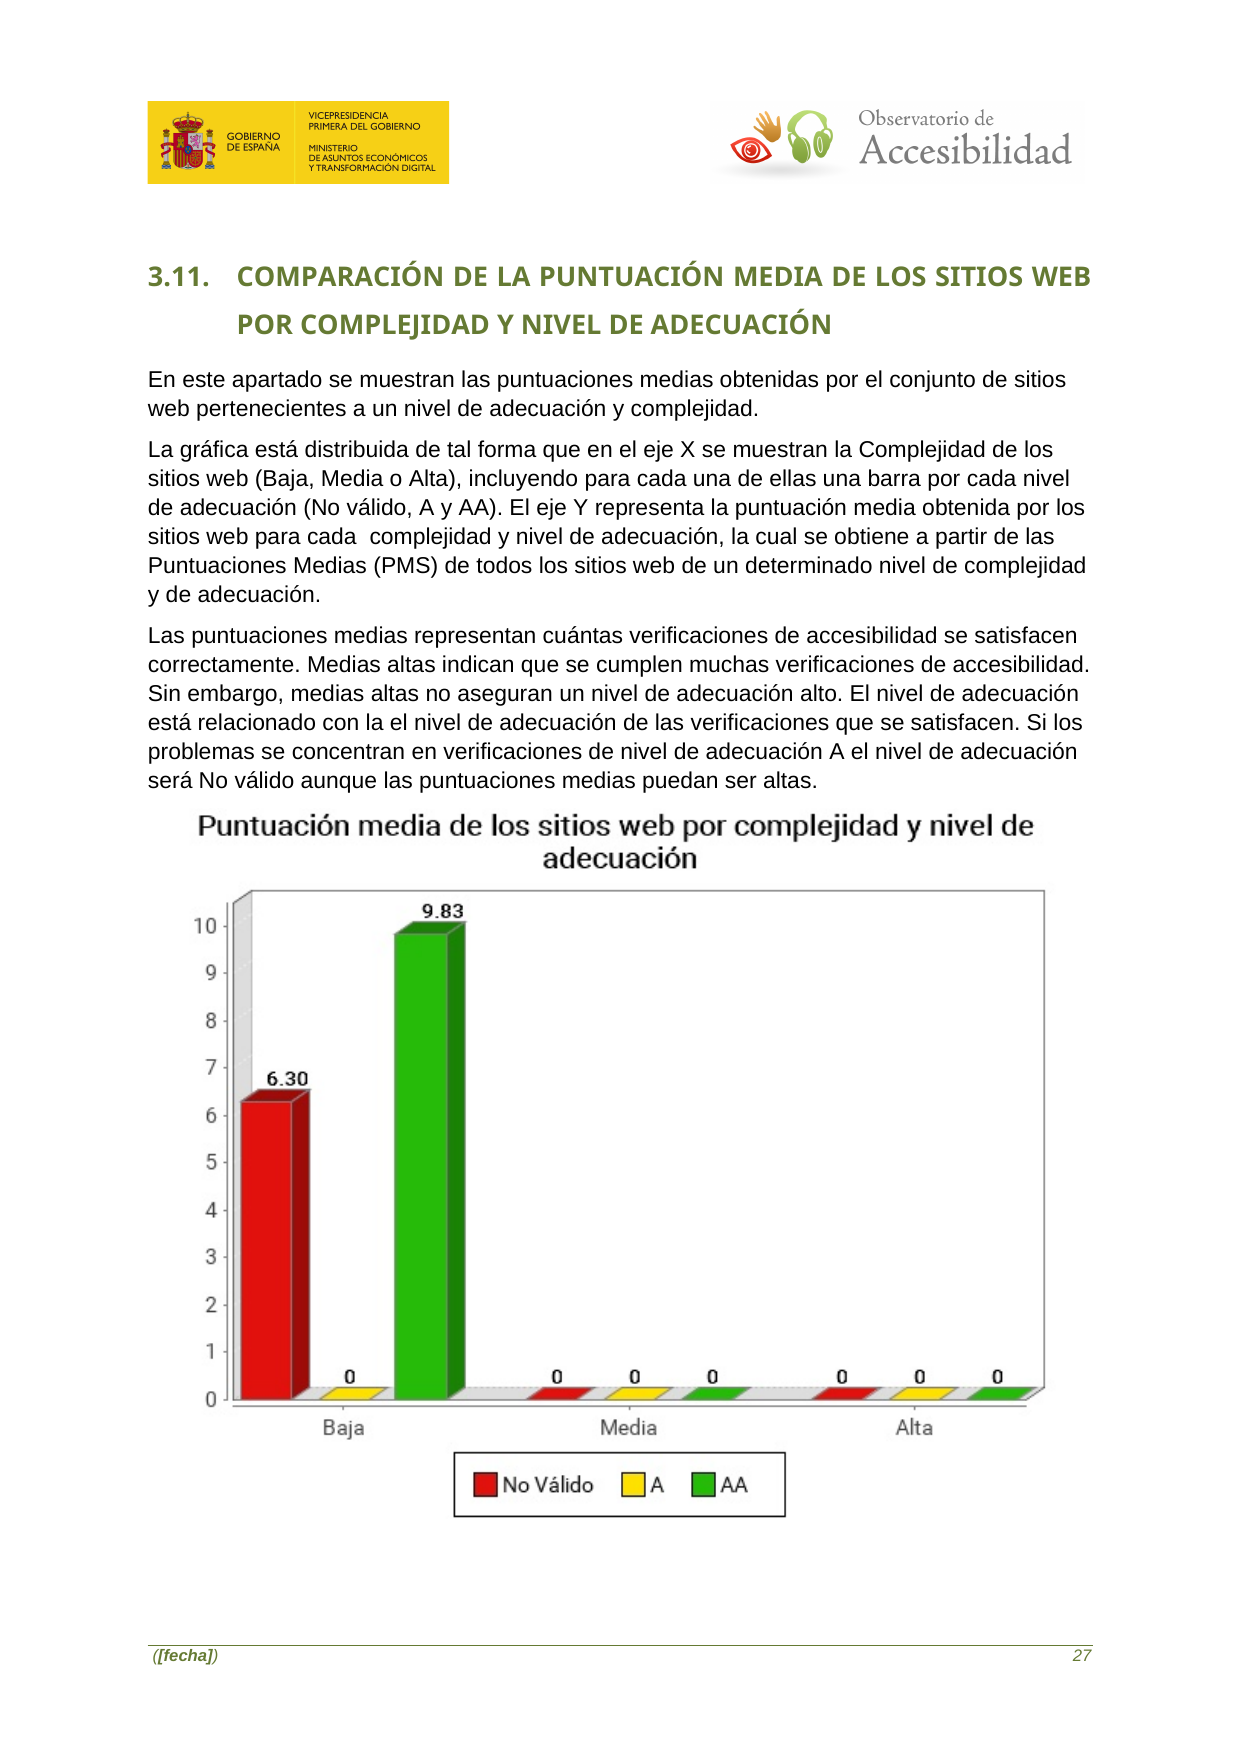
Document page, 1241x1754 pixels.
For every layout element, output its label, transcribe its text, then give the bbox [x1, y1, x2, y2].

text En este apartado se muestran las puntuaciones medias obtenidas por el conjunto de sitios web pertenecientes a un nivel de adecuación y complejidad. [148, 366, 1092, 421]
text La gráfica está distribuida de tal forma que en el eje X se muestran la Complejidad de los sitios web (Baja, Media o Alta), incluyendo para cada una de ellas una barra por cada nivel de adecuación (No válido, A y AA). El eje Y representa la puntuación media obtenida por los sitios web para cada complejidad y nivel de adecuación, la cual se obtiene a partir de las Puntuaciones Medias (PMS) de todos los sitios web de un determinado nivel de complejidad y de adecuación. [148, 436, 1092, 607]
picture [147, 101, 450, 184]
subtitle Comparación de la puntuación media de los sitios web por complejidad y nivel de adecuación [148, 257, 1092, 342]
picture [710, 101, 1086, 184]
picture [178, 808, 1062, 1519]
text Las puntuaciones medias representan cuántas verificaciones de accesibilidad se satisfacen correctamente. Medias altas indican que se cumplen muchas verificaciones de accesibilidad. Sin embargo, medias altas no aseguran un nivel de adecuación alto. El nivel de adecuación está relacionado con la el nivel de adecuación de las verificaciones que se satisfacen. Si los problemas se concentran en verificaciones de nivel de adecuación A el nivel de adecuación será No válido aunque las puntuaciones medias puedan ser altas. [148, 622, 1092, 793]
